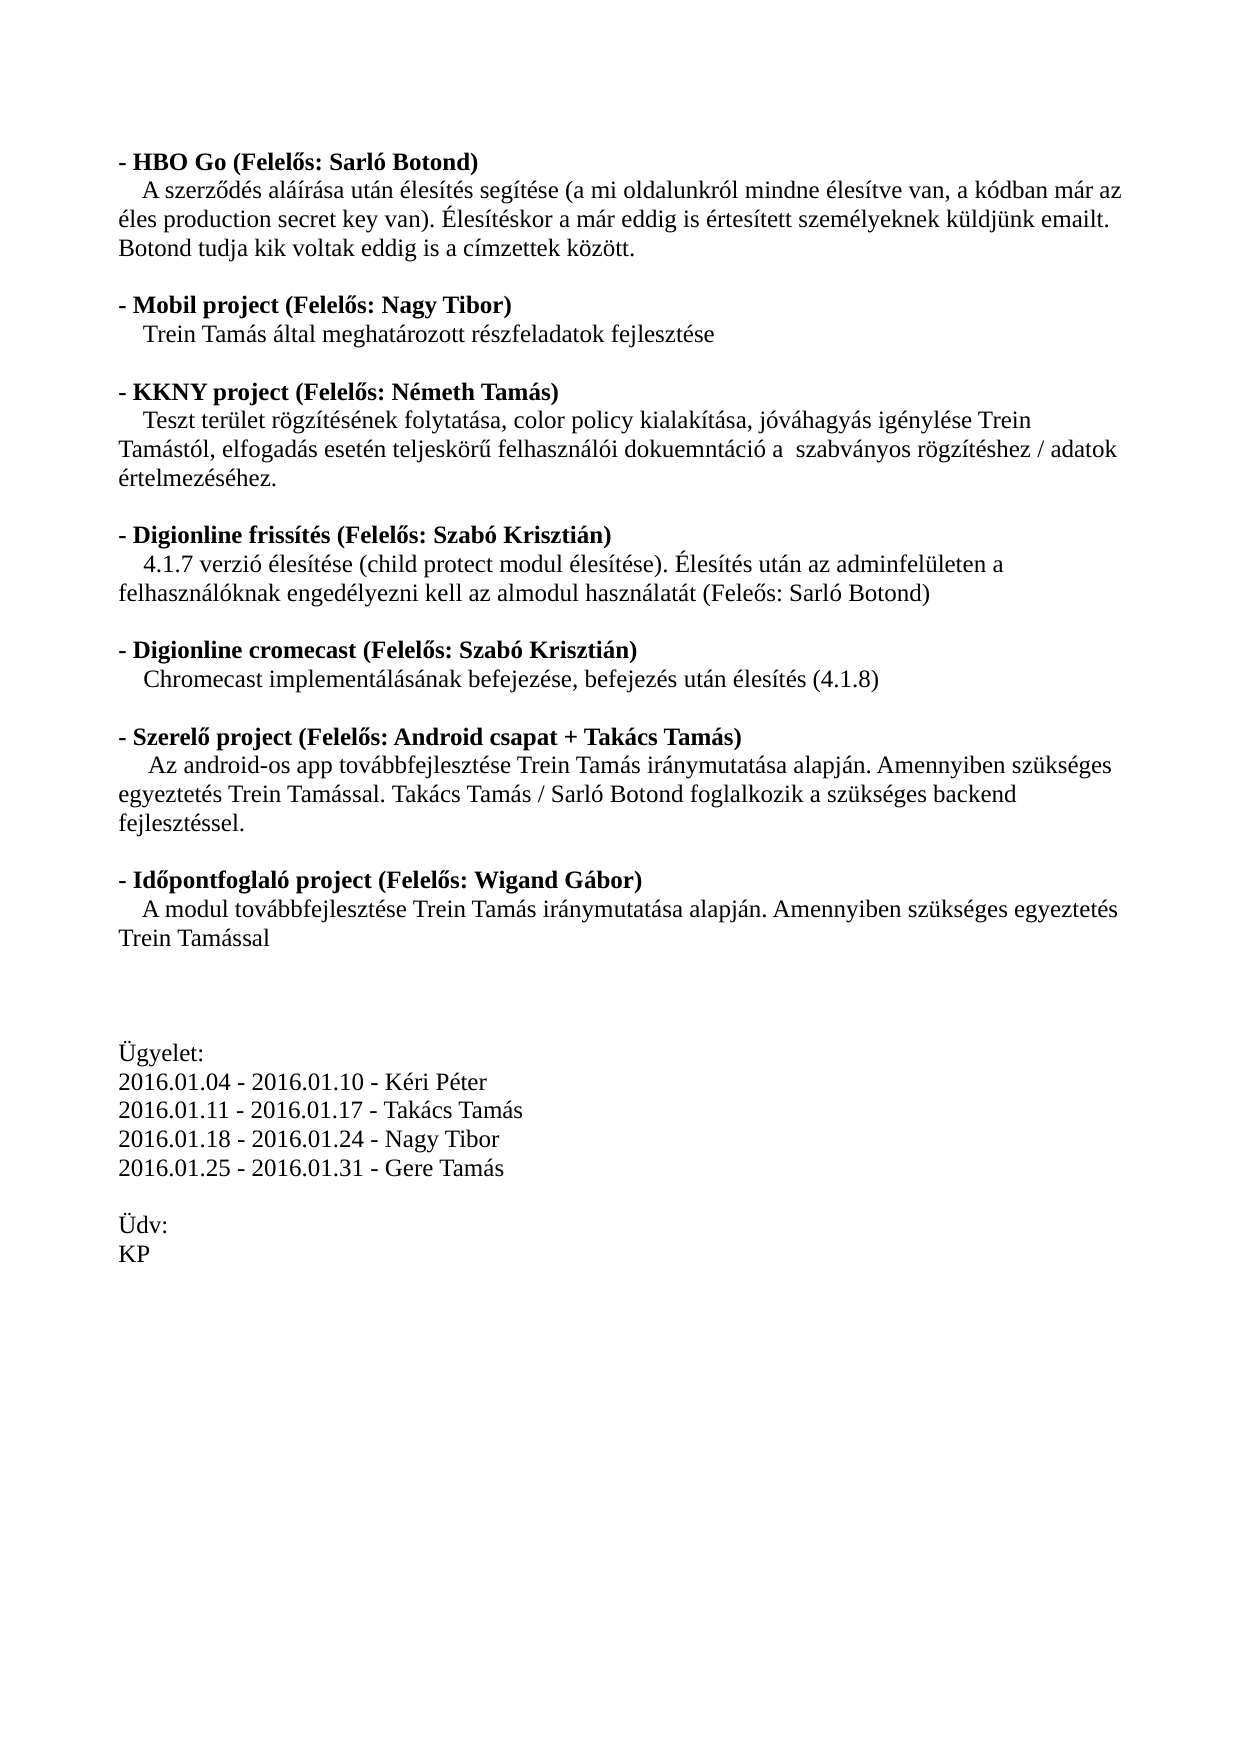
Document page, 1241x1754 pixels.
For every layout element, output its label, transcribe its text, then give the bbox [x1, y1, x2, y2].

text 2016.01.04 - 2016.01.10 - Kéri Péter [118, 1067, 1122, 1096]
text - KKNY project (Felelős: Németh Tamás) [118, 377, 1122, 406]
text Teszt terület rögzítésének folytatása, color policy kialakítása, jóváhagyás igénylése Trein Tamástól, elfogadás esetén teljeskörű felhasználói dokuemntáció a szabványos rögzítéshez / adatok értelmezéséhez. [118, 406, 1122, 492]
text A modul továbbfejlesztése Trein Tamás iránymutatása alapján. Amennyiben szükséges egyeztetés Trein Tamással [118, 894, 1122, 952]
text - Időpontfoglaló project (Felelős: Wigand Gábor) [118, 866, 1122, 894]
text - Digionline frissítés (Felelős: Szabó Krisztián) [118, 521, 1122, 549]
text Az android-os app továbbfejlesztése Trein Tamás iránymutatása alapján. Amennyiben szükséges egyeztetés Trein Tamással. Takács Tamás / Sarló Botond foglalkozik a szükséges backend fejlesztéssel. [118, 751, 1122, 837]
text Trein Tamás által meghatározott részfeladatok fejlesztése [118, 319, 1122, 348]
text KP [118, 1239, 1122, 1268]
text 2016.01.25 - 2016.01.31 - Gere Tamás [118, 1153, 1122, 1182]
text Chromecast implementálásának befejezése, befejezés után élesítés (4.1.8) [118, 664, 1122, 693]
text 2016.01.11 - 2016.01.17 - Takács Tamás [118, 1096, 1122, 1124]
text - Digionline cromecast (Felelős: Szabó Krisztián) [118, 636, 1122, 664]
text 4.1.7 verzió élesítése (child protect modul élesítése). Élesítés után az adminfelületen a felhasználóknak engedélyezni kell az almodul használatát (Feleős: Sarló Botond) [118, 549, 1122, 607]
text - Szerelő project (Felelős: Android csapat + Takács Tamás) [118, 722, 1122, 751]
text A szerződés aláírása után élesítés segítése (a mi oldalunkról mindne élesítve van, a kódban már az éles production secret key van). Élesítéskor a már eddig is értesített személyeknek küldjünk emailt. Botond tudja kik voltak eddig is a címzettek között. [118, 176, 1122, 262]
text 2016.01.18 - 2016.01.24 - Nagy Tibor [118, 1124, 1122, 1153]
text - Mobil project (Felelős: Nagy Tibor) [118, 291, 1122, 319]
text Üdv: [118, 1211, 1122, 1239]
text Ügyelet: [118, 1038, 1122, 1067]
text - HBO Go (Felelős: Sarló Botond) [118, 147, 1122, 176]
